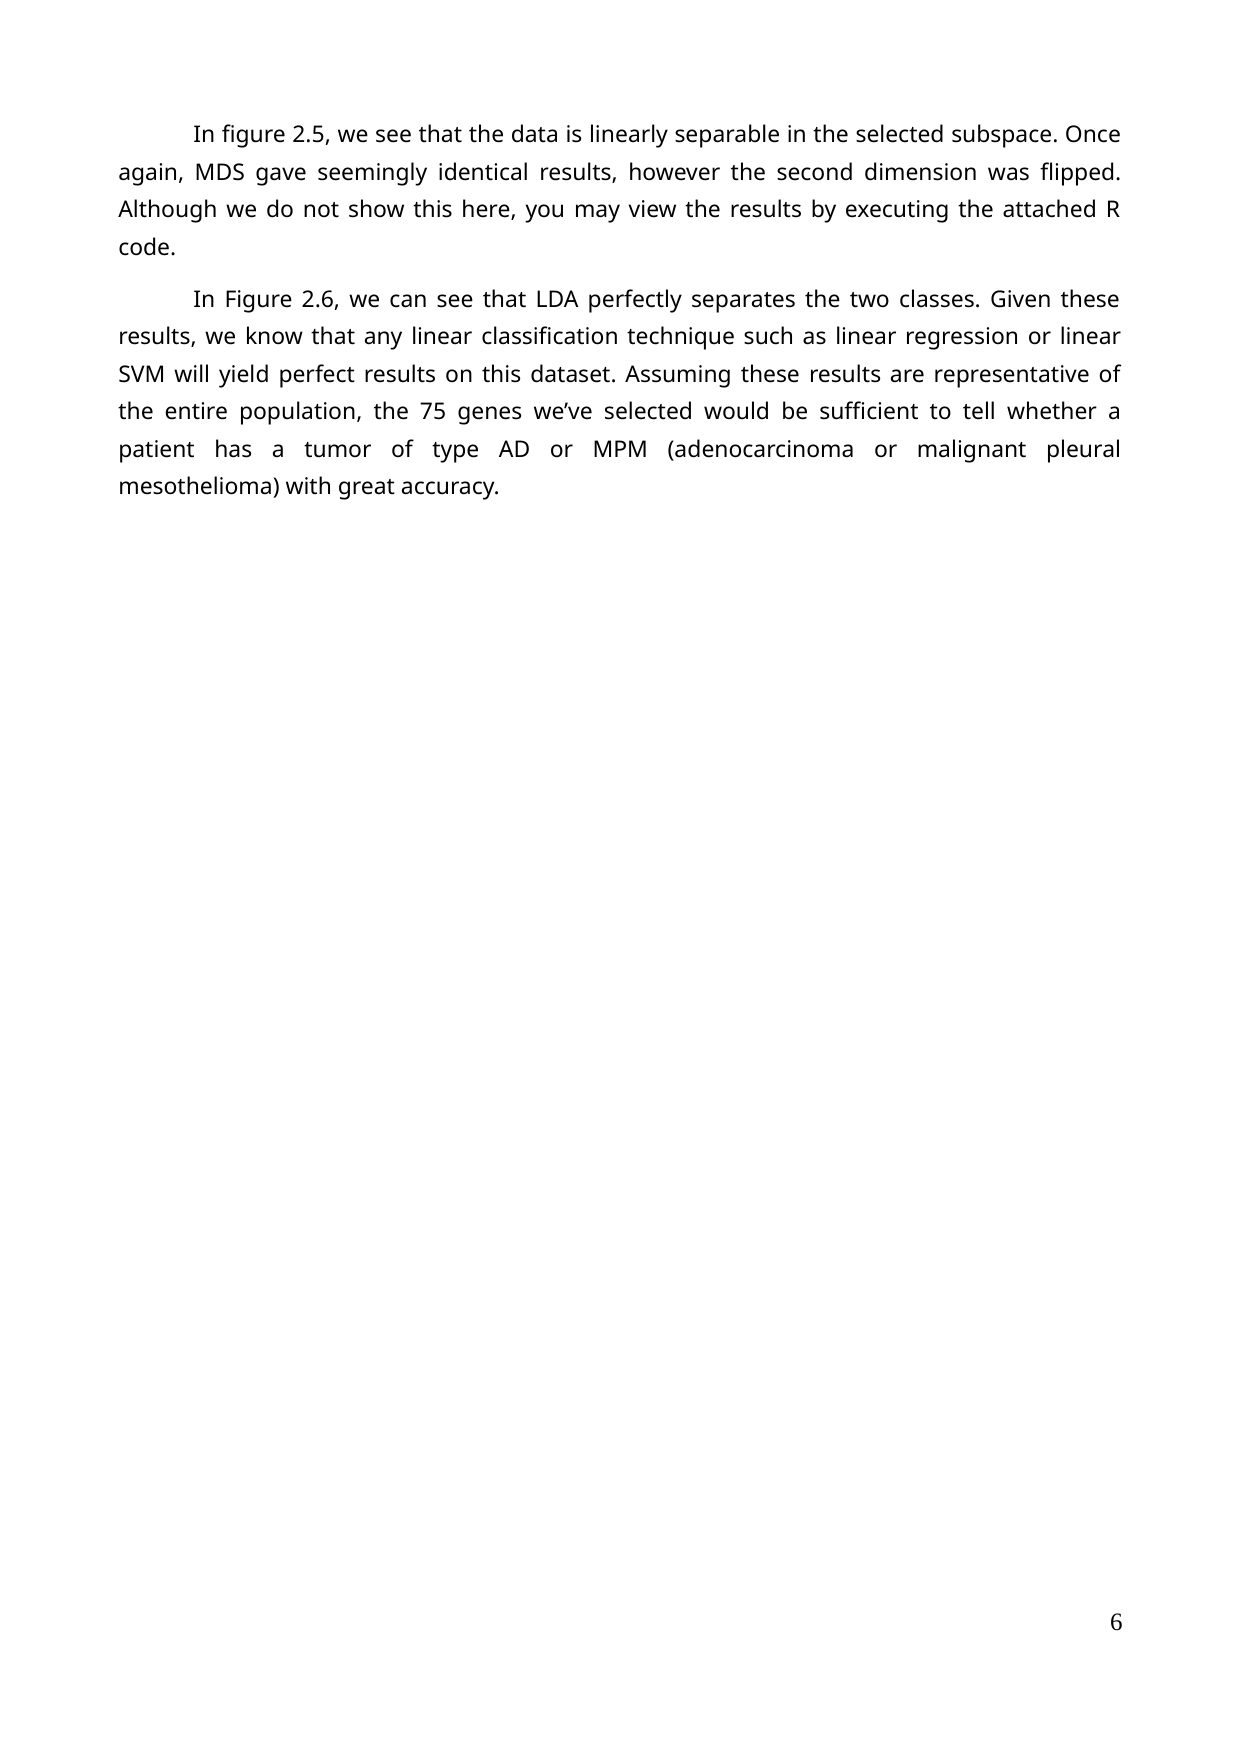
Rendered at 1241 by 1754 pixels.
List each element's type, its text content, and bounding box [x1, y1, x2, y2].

text In figure 2.5, we see that the data is linearly separable in the selected subspace. Once again, MDS gave seemingly identical results, however the second dimension was flipped. Although we do not show this here, you may view the results by executing the attached R code. [118, 118, 1122, 262]
text In Figure 2.6, we can see that LDA perfectly separates the two classes. Given these results, we know that any linear classification technique such as linear regression or linear SVM will yield perfect results on this dataset. Assuming these results are representative of the entire population, the 75 genes we’ve selected would be sufficient to tell whether a patient has a tumor of type AD or MPM (adenocarcinoma or malignant pleural mesothelioma) with great accuracy. [118, 283, 1122, 501]
